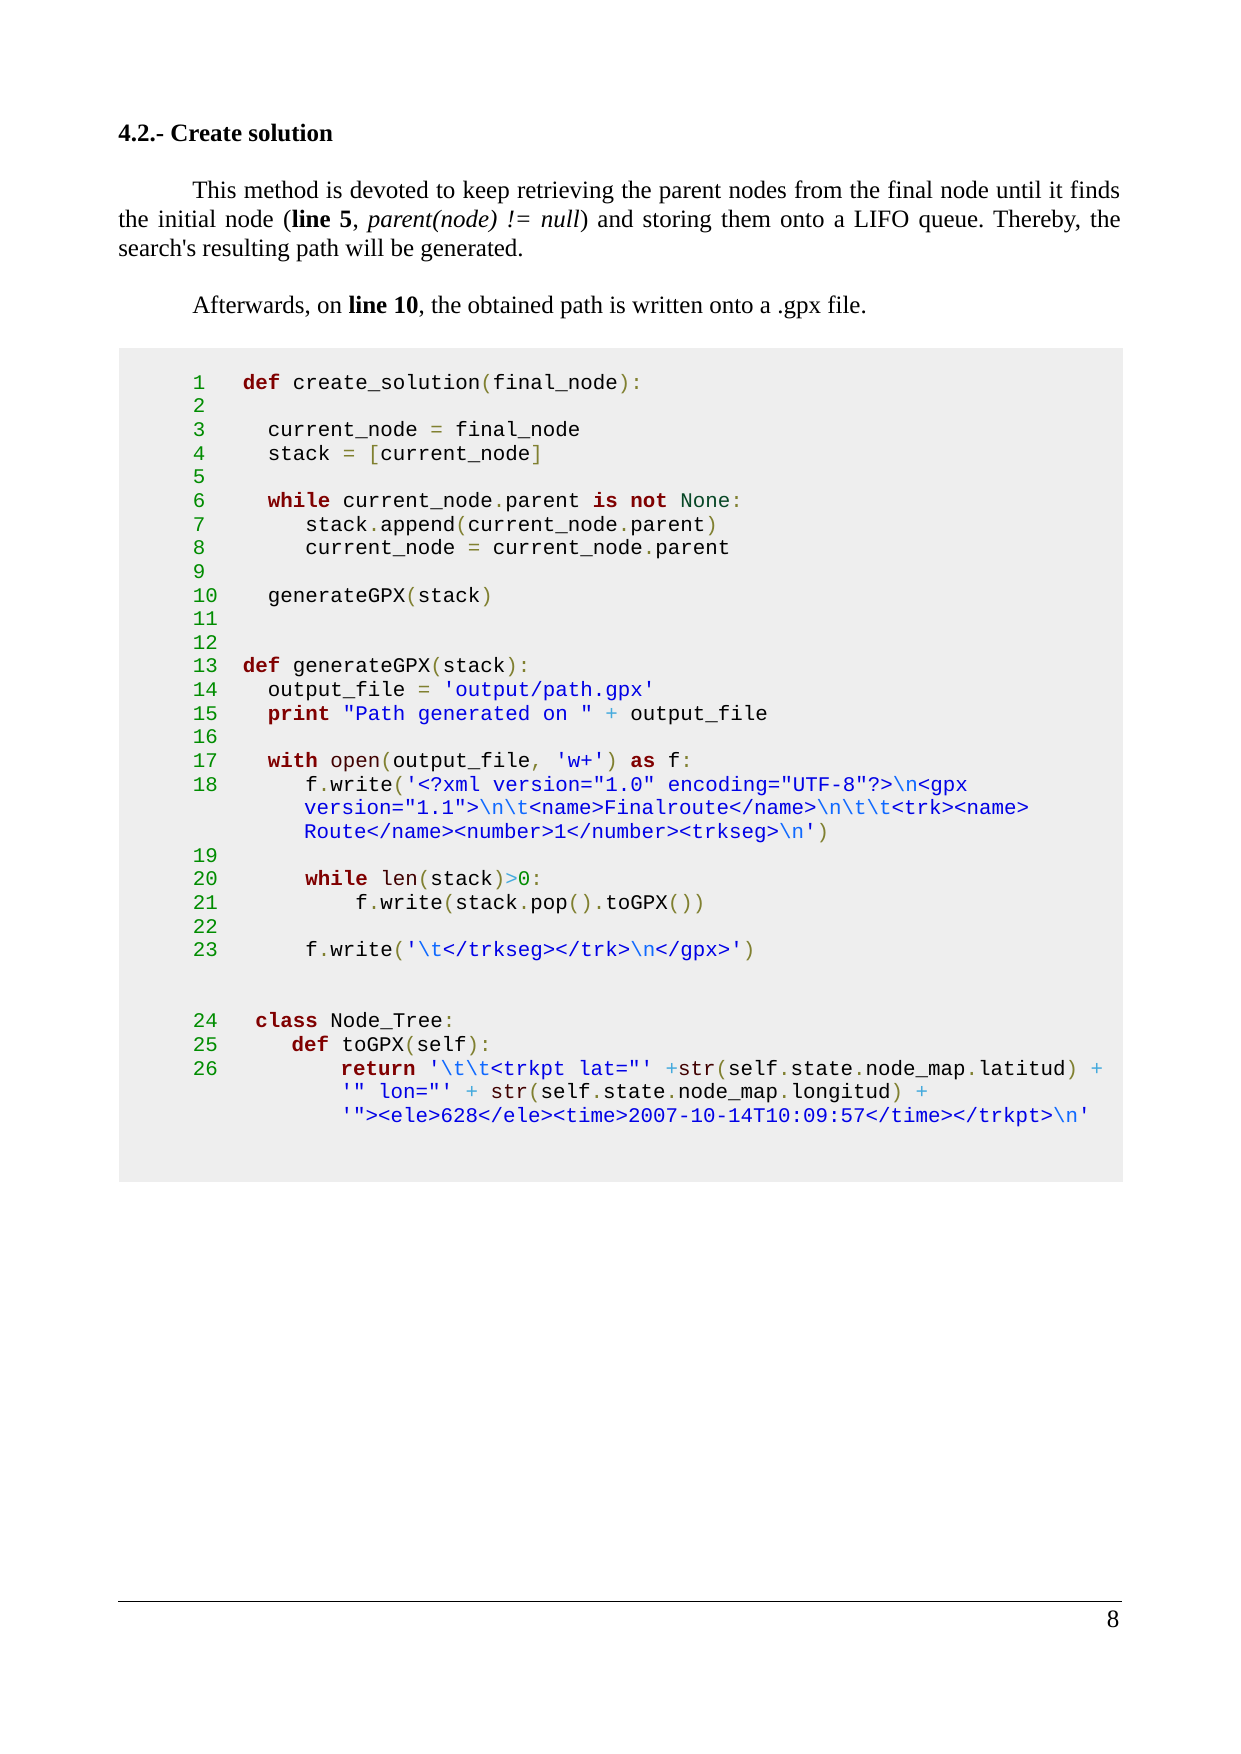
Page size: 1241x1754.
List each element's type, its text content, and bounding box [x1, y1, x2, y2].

text 3 current_node = final_node [119, 419, 1123, 443]
text Afterwards, on line 10, the obtained path is written onto a .gpx file. [118, 291, 1122, 319]
text 16 [119, 726, 1123, 750]
text 17 with open(output_file, 'w+') as f: [119, 750, 1123, 774]
text 26 return '\t\t<trkpt lat="' +str(self.state.node_map.latitud) + '" lon="' + str(self.state.node_map.longitud) + '"><ele>628</ele><time>2007-10-14T10:09:57</time></trkpt>\n' [119, 1057, 1123, 1128]
text 20 while len(stack)>0: [119, 868, 1123, 892]
text 24 class Node_Tree: [119, 1010, 1123, 1034]
text 8 current_node = current_node.parent [119, 537, 1123, 561]
text 13 def generateGPX(stack): [119, 656, 1123, 679]
text 18 f.write('<?xml version="1.0" encoding="UTF-8"?>\n<gpx version="1.1">\n\t<name>Finalroute</name>\n\t\t<trk><name> [119, 774, 1123, 821]
text 2 [119, 395, 1123, 419]
text This method is devoted to keep retrieving the parent nodes from the final node until it finds the initial node (line 5, parent(node) != null) and storing them onto a LIFO queue. Thereby, the search's resulting path will be generated. [118, 176, 1122, 262]
text 14 output_file = 'output/path.gpx' [119, 679, 1123, 703]
text 25 def toGPX(self): [119, 1034, 1123, 1057]
text 19 [119, 845, 1123, 868]
text 22 [119, 916, 1123, 939]
text 9 [119, 561, 1123, 584]
text 11 [119, 608, 1123, 632]
text 12 [119, 632, 1123, 656]
text 7 stack.append(current_node.parent) [119, 514, 1123, 537]
text 4.2.- Create solution [118, 118, 1122, 147]
text 4 stack = [current_node] [119, 443, 1123, 466]
text 10 generateGPX(stack) [119, 584, 1123, 608]
text 6 while current_node.parent is not None: [119, 490, 1123, 514]
text 21 f.write(stack.pop().toGPX()) [119, 892, 1123, 916]
text 15 print "Path generated on " + output_file [119, 703, 1123, 726]
text 1 def create_solution(final_node): [119, 372, 1123, 395]
text 23 f.write('\t</trkseg></trk>\n</gpx>') [119, 939, 1123, 963]
text Route</name><number>1</number><trkseg>\n') [119, 821, 1123, 845]
text 5 [119, 466, 1123, 490]
